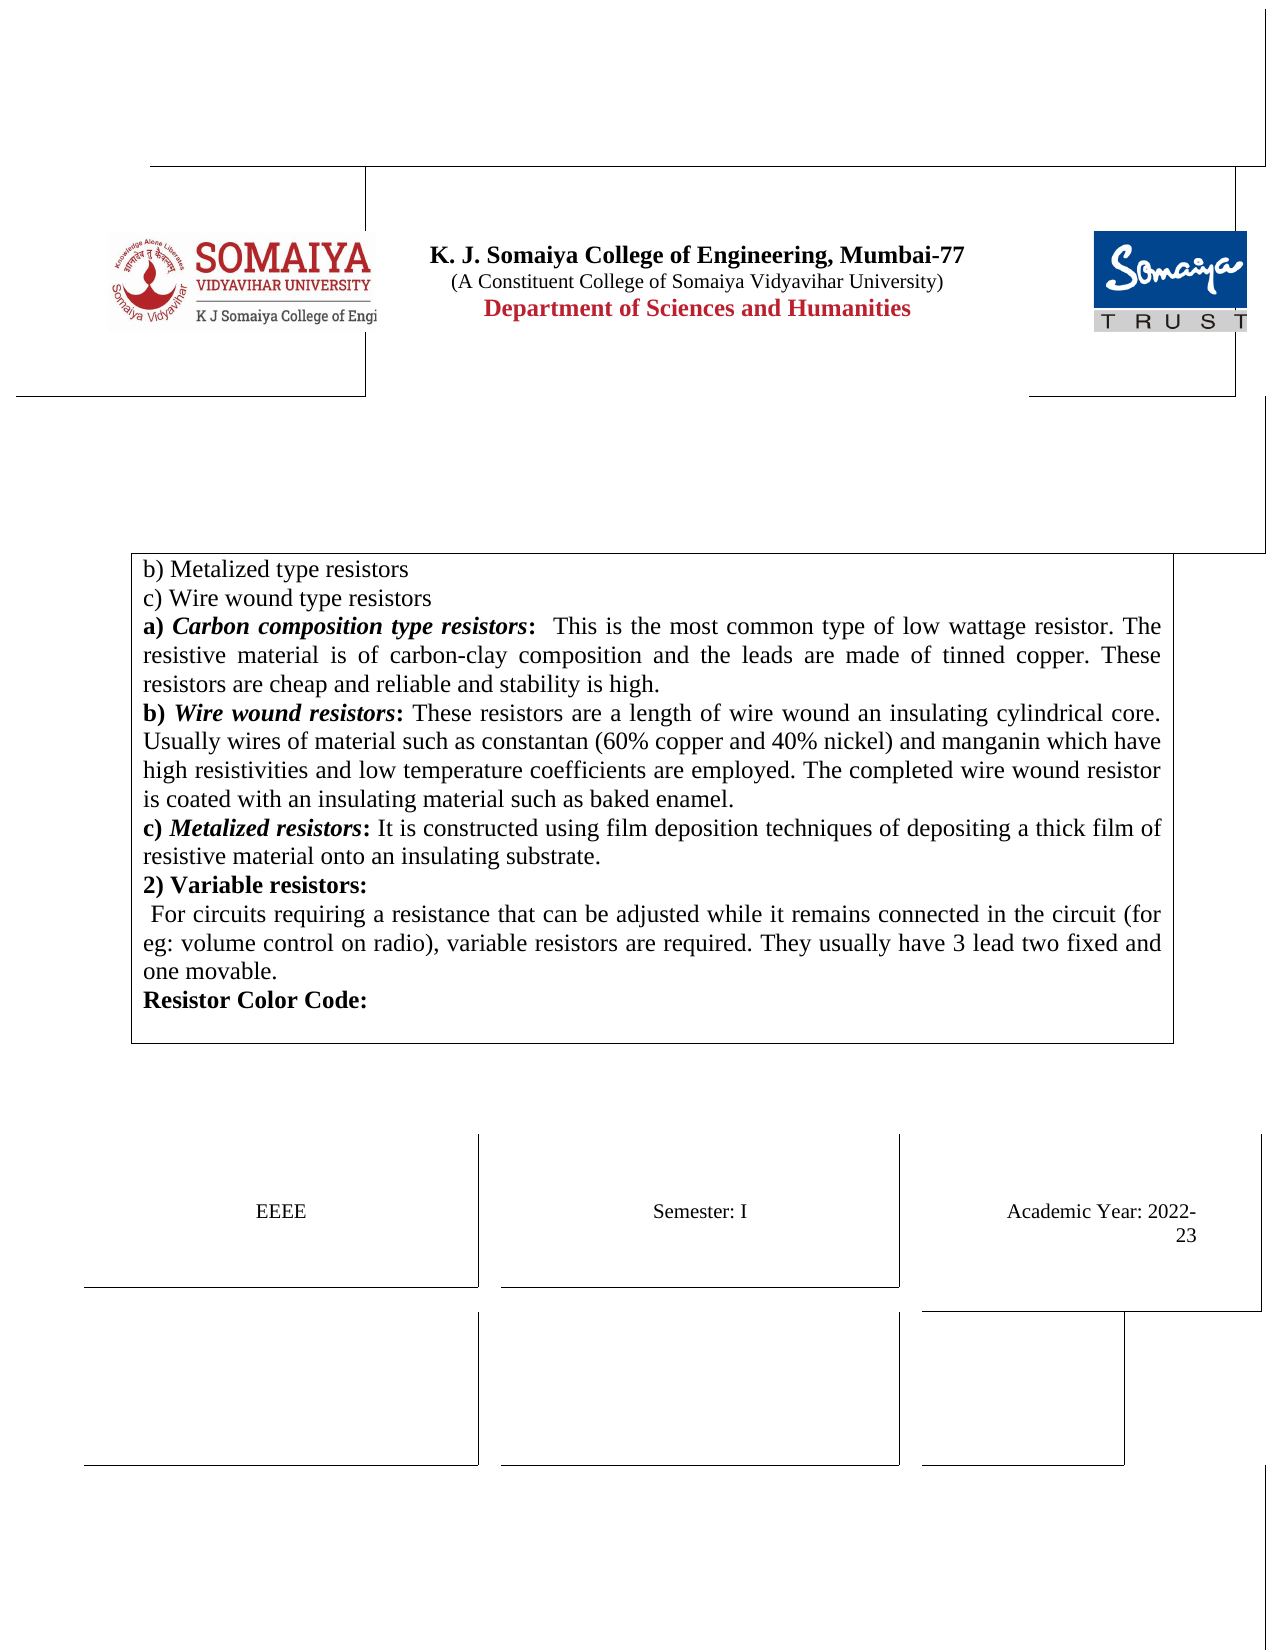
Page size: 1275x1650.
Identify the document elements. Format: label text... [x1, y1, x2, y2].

table_cell A breadboard is a rectangular plastic board with a bunch of tiny holes in it. These holes let you easily insert electronic components to assemble an electronic circuit, like this one with a battery, switch, resistor, and an LED (light-emitting diode). The connections are not permanent, so it is easy to remove a component if you make a mistake, or just start over and do a new project. Remember that the inside of the breadboard is made up of sets of five metal clips. This means that each set of five holes forming a half-row (columns A–E or columns F–J) is electrically connected. For example, that means hole A1 is electrically connected to holes B1, C1, D1, and E1. It is not connected to hole A2, because that hole is in a different row, with a separate set of metal clips. It is also not connected to holes F1, G1, H1, I1, or J1. Fig. Bread board Resistors: Those components and devices, which are specially designed to have a certain amount of resistance and used to oppose or limit the electric current, is called resistors. Each resistor has two main characteristics. Its resistance value in ohms and 2) its power dissipating capacity in watts Resistors are employed for many purposes such as electric heaters, telephone equipment’s, electric and electronic circuit elements and in current limiting devices. As resistors are used in wide applications, there values like power rating, R-value, tolerance vary. Resistors of resistance value ranging from .1ohms to many mega ohms are manufactured. Acceptable tolerance levels range from +/- 20% to as low as +/-.001%. The power rating may be as low as 1/10 watts and can be in several hundred watts. These all vary in range and type of application a particular resistor is used. Classification of Resistors: From operating conditions point of view, resistors can be classified into two Fixed resistors Variable Resistor (POT): 1) Fixed resistors are further classified into: a) Carbon composition type resistors b) Metalized type resistors c) Wire wound type resistors a) Carbon composition type resistors: This is the most common type of low wattage resistor. The resistive material is of carbon-clay composition and the leads are made of tinned copper. These resistors are cheap and reliable and stability is high. b) Wire wound resistors: These resistors are a length of wire wound an insulating cylindrical core. Usually wires of material such as constantan (60% copper and 40% nickel) and manganin which have high resistivities and low temperature coefficients are employed. The completed wire wound resistor is coated with an insulating material such as baked enamel. c) Metalized resistors: It is constructed using film deposition techniques of depositing a thick film of resistive material onto an insulating substrate. 2) Variable resistors: For circuits requiring a resistance that can be adjusted while it remains connected in the circuit (for eg: volume control on radio), variable resistors are required. They usually have 3 lead two fixed and one movable. Resistor Color Code: Capacitor: Electronic capacitors are one of the most widely used forms of electronics components. However there are many different types of capacitor including electrolytic, ceramic, tantalum, plastic, sliver mica, and many more. Each capacitor type has its own advantages and disadvantages can be used in different applications. Overview of different capacitor types There are many different types of capacitor that can be used - most of the major types are outlined below: Ceramic capacitor: The ceramic capacitor is a type of capacitor that is used in many applications from audio to RF. Values range from a few Pico farads to around 0.1 microfarads. Ceramic capacitor types are by far the most commonly used type of capacitor being cheap and reliable and their loss factor is particularly low although this is dependent on the exact dielectric in use. Electrolytic capacitor: Electrolytic capacitors are a type of capacitor that is polarized. They are able to offer high capacitance values - typically above 1μF, and are most widely used for low frequency applications - power supplies, decoupling and audio coupling applications as they have a frequency limit if around 100 kHz. Tantalum capacitor: Like electrolytic capacitors, tantalum capacitors are also polarized and offer a very high capacitance level for their volume. However this type of capacitor is very intolerant of being reverse biased, often exploding when placed under stress. This type of capacitor must also not be subject to high ripple currents or voltages above their working voltage. Polystyrene Film Capacitor: Polystyrene capacitors are a relatively cheap form of capacitor but offer a close tolerance capacitor where needed. They are tubular in shape resulting from the fact that the plate / dielectric sandwich is rolled together, but this adds inductance limiting their frequency response to a few hundred kHz. They are generally only available as leaded electronics components. Metallized Polyester Film Capacitor: This type of capacitor is a essentially a form of polyester film capacitor where the polyester films themselves are metallized. The advantage of using this process is that because their electrodes are thin, the overall capacitor can be contained within a relatively small package. The metallized polyester film capacitors are generally only available as leaded electronics components. Inductors: Inductors have a wide variety and important applications in electronics. Inductors are available for high power applications, noise suppression, radio frequency, signals, and isolation. Different inductor core types Like other types of component such as the capacitor, there are very many different types of inductor. However it can be a little more difficult to exactly define the different types of inductor because the variety of inductor applications is so wide. Although it is possible to define an inductor by its core material, this is not the only way in which they can be categorized. However for the basic definitions, this approach is used. Air cored inductor: This type of inductor is normally used for RF applications where the level of inductance required is smaller. The fact that no core is used has several advantages: there is no loss within the core as air is lossless, and these results in a high level of Q, assuming the inductor or coil resistance is low. Against this the number of turns on the coil is larger to gain the same level of inductance and this may result in a physical increase in size. Iron cored inductor: Iron cores are normally used for high power and high inductance types of inductor. Some audio coils or chokes may use iron laminate. They are generally not widely used. Ferrite cored inductor: Ferrite is one of the most widely used cores for a variety of types of inductor. Ferrite is a metal oxide ceramic based around a mixture of Ferric Oxide Fe2O3 and either manganese-zinc or nickel-zinc oxides which are extruded or pressed into the required shape. Iron powder inductor: These are formed from very fine particles with insulated particles of highly pure iron powder. This type of inductor contains nearly 100% iron only. It gives us a solid looking core when this iron power is compressed under very high pressure and mixed with a binder such as epoxy or phenolic. By this action iron powder forms like a magnetic solid structure which consists of distributed air gap. Due to this air gap it is capable to store high magnetic flux when compared with the ferrite core. This characteristic allows a higher DC current level to flow through the inductor before inductor saturates. This leads to reduce the permeability of the core. Mostly the initial permeability’s are below 100 only. Thus these inductors posses with high temperature co-efficient stability. These are mainly applicable in switching power supplies. Another core that can be used in a variety of types of inductor is iron oxide. Like ferrite, this provides a considerable increase in the permeability, thereby enabling much higher inductance coils or inductors to be manufactured in a small space. Diodes: A diode is an electric device that permits the flow of current only in one direction and restricts the flow in the opposite direction. The most ordinary sort of diode in current circuit design is the semi-conductor diode, even though additional diode technologies are present. The word “diode” is traditionally aloof for tiny signal appliances, I ≤ 1 A. When a diode is positioned in a simple battery lamp circuit, then the diode will either permit or stop flow of current through the lamp, all this depend on the polarization of the volts applied. There are various sorts of diode but their fundamental role is identical. The most ordinary kind of diode is silicon diode. Transistor: Bi-polar transistors are amongst the most widely used devices for amplification of all types of electrical signals in discrete circuits, i.e. circuits made from individual components rather than integrated circuits (I/Cs). BJTs are also used in circuits together with I/Cs, since it is often more practical to use discrete output transistors where a higher power output is needed than the I/C can provide. BUH515: High Voltage (1500V) high power (50W) NPN fast switching transistor in an ISO WATT 218 package originally designed for use in analogue TV time bases but also used in switched mode power supplies. 2N3055: NPN Silicon Power transistor (115W) designed for switching and amplifier applications. Can be used as one half of a complementary push-pull output pair with the PNP MJ2955 transistor. 2N2219 : NPN silicon transistor in a metal cased TO-39 package, designed for use as a high speed switch or for amplification at frequencies from DC (0Hz) up to UHF at about 500MHz. 2N6487: General purpose NPN output transistor with a power rating up to 75W in a TO-220 package. BD135/BD136: Complementary (NPN/PNP) pair of low, medium power audio output transistors in a SOT-32 package. 6, 7 and 8. 2N222 :Small signal general purpose amplifier and switching transistors like the 2N2222 and 2N3904 are commonly available in a variety of package types such as the TO-18 metal cased package (6) Switches: A switch is a device which is designed to interrupt the current flow in a circuit, in other words, it can make or break an electrical circuit. Every electrical and electronics application uses at least one switch to perform ON and OFF operation of the device. Switches can be of mechanical or electronic type Mechanical Switches Mechanical switches can be classified into different types based on several factors such as method of actuation (manual, limit and process switches), number of contacts (single contact and multi contact switches), number of poles and throws (SPST, DPDT, SPDT, etc.), operation and construction (push button, toggle, rotary, joystick, etc), based on state (momentary and locked switches), etc. Single Pole Single Throw Switch (SPST) This is the basic ON and OFF switch consisting of one input contact and one output contact. It switches a single circuit and it can either make (ON) or break (OFF) the load. The contacts of SPST can be either normally open or normally closed configurations. Single Pole Double Throw Switch (SPDT) This switch has three terminals, one is input contact and remaining two are output contacts. This means it consist two ON positions and one OFF position. In most of the circuits, these switches are used as changeover to connect the input between two choices of outputs. The contact which is connected to the input by default is referred as normally closed contact and contact which will be connected during ON operation is a normally open contact. Double Pole Single Throw Switch (DPST) This switch consists of four terminals, two input contacts and two output contacts. It behaves like a two separate SPST configurations, operating at the same time. It has only one ON position, but it can actuate the two contacts simultaneously, such that each input contact will be connected to its corresponding output contact. In OFF position both switches are at open state. This type of switches is used for controlling two different circuits at a time. Also, the contacts of this switch may be either normally open or normally closed configurations. Double Pole Double Throw Switch (DPDT) This is a dual ON/OFF switch consisting of two ON positions. It has six terminals, two are input contacts and remaining four are the output contacts. It behaves like a two separate SPDT configuration, operating at the same time. Two input contacts are connected to the one set of output contacts in one position and in another position, input contacts are connected to the other set of output contact Push Button Switch It is a momentary contact switch that makes or breaks connection as long as pressure is applied (or when the button is pushed). Generally, this pressure is supplied by a button pressed by someone’s finger. This button returns its normal position, once the pressure is removed. The internal spring mechanism operates these two states (pressed and released) of a push button. It consists of stationary and movable contacts, of which stationary contacts are connected in series with the circuit to be switched while movable contacts are attached with a push button. Push buttons are majorly classified into normally open, normally closed and double acting push buttons as shown in the above figure. Double acting push buttons are generally used for controlling two electrical circuits. Toggle Switch A toggle switch is manually actuated (or pushed up or down) by a mechanical handle, lever or rocking mechanism. These are commonly used as light control switches. Most of these switches come with two or more lever positions which are in the versions of SPDT, SPST, DPST and DPDT switch. These are used for switching high currents (as high as 10 A) and can also be used for switching small currents. These are available in different ratings, sizes and styles and are used for different type of applications. The ON condition can be any of their level positions, however, by convention the downward is the closed or ON position Cathode Ray Oscilloscope (CRO) The cathode ray oscilloscope is an electronic test instrument; it is used to obtain waveforms when the different input signals are given. The oscilloscope observes the changes in the electrical signals over time, thus the voltage and time describe a shape and it is continuously graphed beside a scale. By seeing the waveform, we can analyze some properties like amplitude, frequency, rise time, distortion, time interval and etc. A built-in Component Tester makes it an indispensable instrument, as this allows testing of both passive and active components, while connected in-circuit. The one used in the lab is 30 MHz Oscilloscope with Color LCD Digital Readout & Component Tester. Some of the Panel controls are described below: Method: Apply a know amplitude and frequency of sine/triangular/square wavefrom from signal generator and connect it to one of the channel’s of the CRO for measurment. [132, 554, 1173, 1043]
